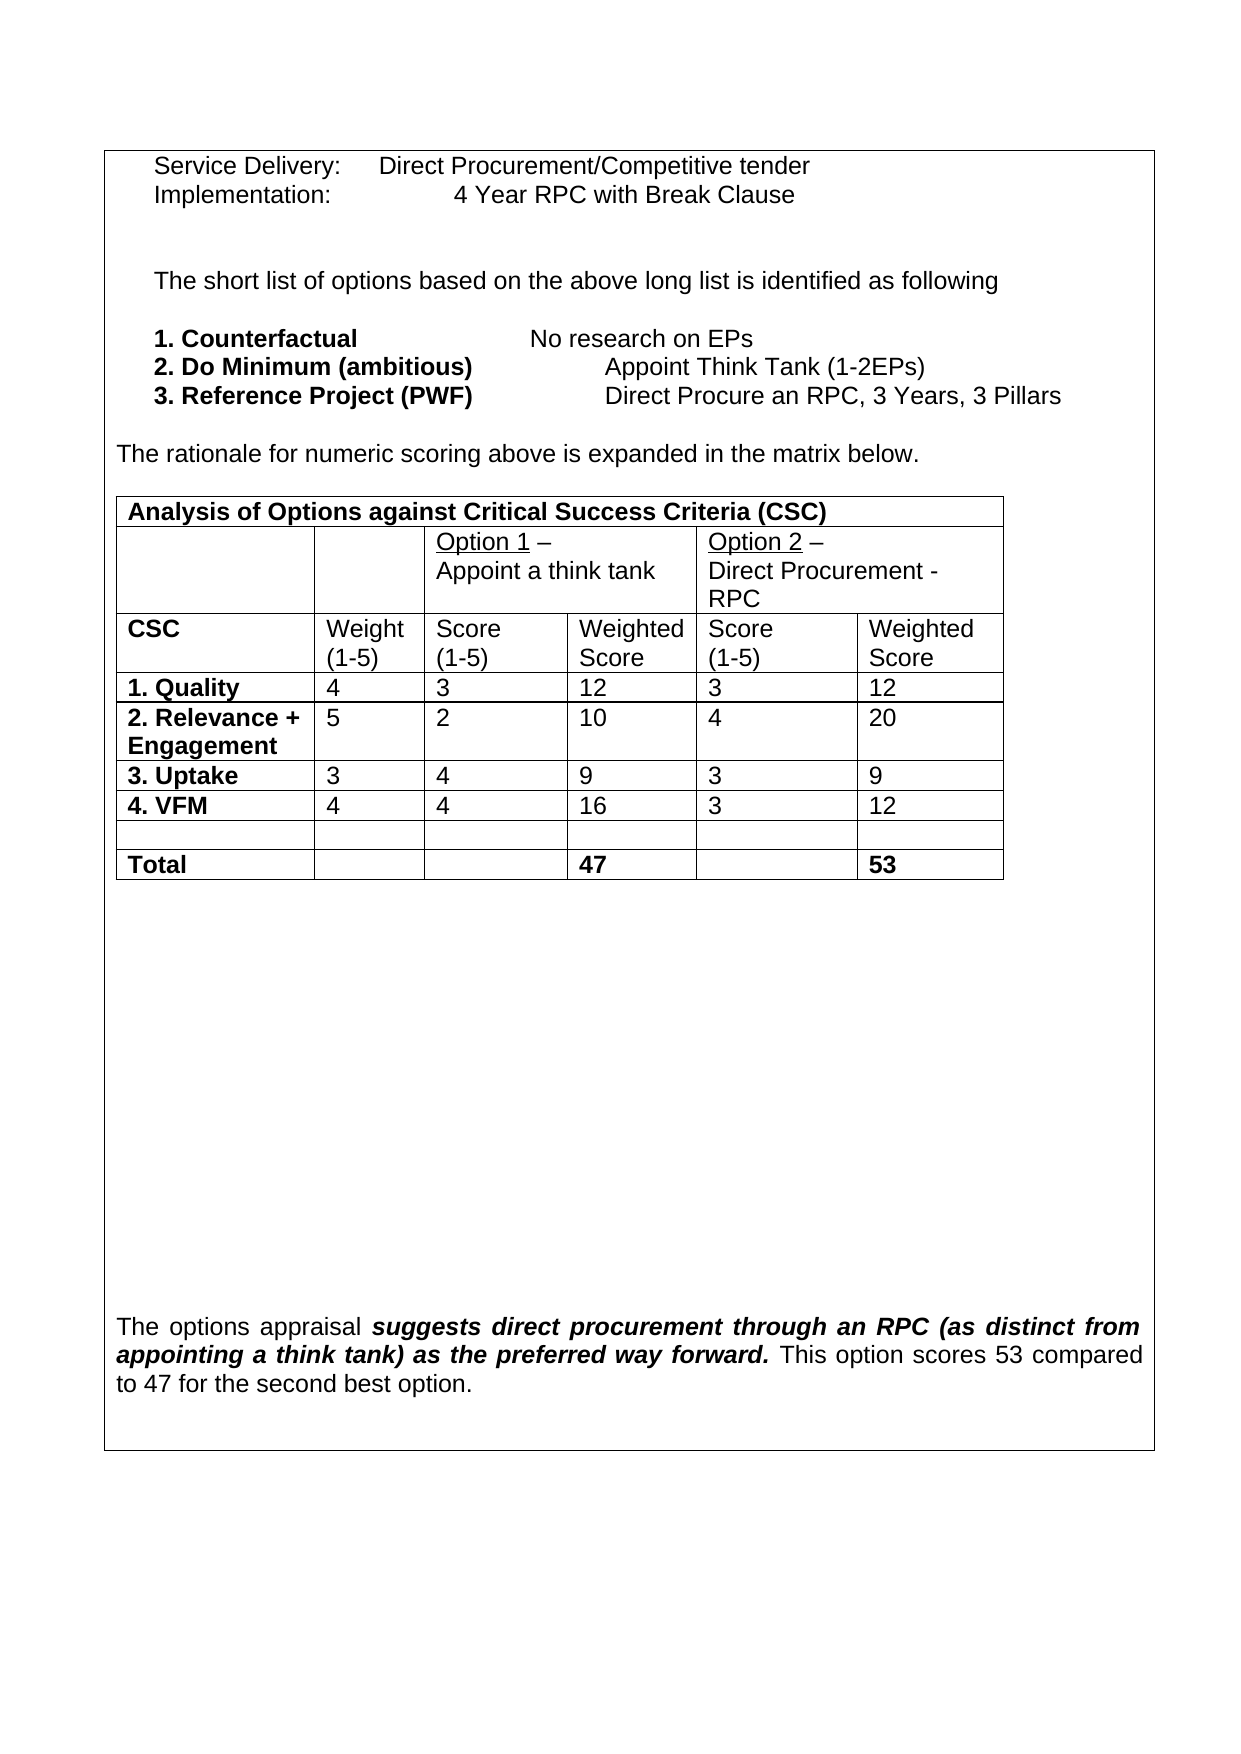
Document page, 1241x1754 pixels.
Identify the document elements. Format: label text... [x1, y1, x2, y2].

table_cell Score (1-5) [425, 614, 567, 672]
table_cell [697, 821, 857, 849]
table_cell 2. Relevance + Engagement [117, 703, 314, 760]
table_cell 3 [315, 761, 424, 790]
table_cell [425, 850, 567, 879]
table_cell 9 [568, 761, 696, 790]
table_header A. What are the feasible options that address the need set out in the Strategic case? What are the policy objectives? The policy objective is to increase knowledge of the relevance of EP model for LICs. The critical success factors relevant to this project were identified as follows: Delivers high quality research Engages policy makers such that research is used (uptake) Has relevance for LIC priorities and their developmental needs Represents value for money (VFM) The options appraisal evaluated the project against the following 3 categories in addition to the CSC above: Scoping options Service solution options Service delivery options Implementation options Scoping Options The growth research team identified the following range of main options for the potential scope of the scheme, increasing in the size of the project: SWOT analysis The growth team carried out SWOT analysis on how well each option met the policy objective and critical success factors for the scheme. The results are set out in Table 1 below: Table 1 – Scoping options SWOT analysis The status quo (option S1 – existing arrangements/no EP work) would not support policy objectives. It fails to address an agenda attracting considerable policy interest. The do nothing option forms a benchmark for VFM analysis. The ‘do minimum’ scope (option S2) involves research on one EP only. It is discounted on the basis it is partial in its approach and unlikely to inform the broader picture of EP engagement in LICs. The ‘intermediate’ scope (option S3) looks to complete research on 2 EPs. This option is also discounted on the basis it fails to provide comprehensive picture on these new partnerships and provide a ‘balanced assessment’. The ‘maximum’ scope (option S4) of conducting research on at least 3 EPs meets all success criteria, supports business needs and represents the preferred way forward. This option has potential to provide a more comprehensive and informed picture. Service solution options The following main service solution options were identified for delivering project objectives and critical success factors. SWOT analysis The following SWOT analysis was conducted on how well each option met the policy objectives and critical success factors for the scheme. The results are presented in Table 1 below. Table 2 – Service Solution options – SWOT analysis The do nothing (or status quo) would not achieve spend objectives. It demonstrates a lack of commitment to tackling a strategic gap on LIC research issues - a key objective for DFID In house research was quickly discounted on the basis relevant skills are not available. In-house activities are more suited to research scoping and management as distinct from doing research. A short term consultancy is also assessed unlikely to achieve policy/spend objectives. Although a less expensive than other options, it is unlikely to deliver operational objectives, compromising on both quality and uptake. The option is therefore discounted. An outsourced research programme (whether medium or long term) offers greatest opportunities for in-depth analysis, research visibility, academic rigour, and synthesis of findings. A medium term research programme is preferred to a longer term research programme given risk of research capture/drift. A medium time horizon provides greater incentives for early delivery of research and so represents our PWF. Service Delivery Options Given the preference for an outsourced programme the growth team identified the following options for service delivery options The following SWOT analysis was conducted on the above options. The results are reflected in Table 2 below. Table 3 – Service Delivery Options – SWOT analysis The minimum option to tender through a research council was rejected. Key concerns relates to fewer opportunities to influence policy and practice and also to manage/direct research activity. The small size of grant awards (typically around £350k) is unlikely to achieve the scale required. RCs are also less good at cohering research. The RCs also lack global coverage or networks, and are typically less plugged into developing country policy dialogue with implications for relevance and uptake. Also, research councils place high emphasis on originality and science excellence as distinct from applied or translational research which is a key objective of this programme. The intermediate/ maximum options are an RPC. This option can achieve scale and complexity required (through sub-contracting). In the absence of the right incentive framework this model risks mission drift and capture by vested interests, with implications for VFM. Risk of research failure is higher under this model (particularly non-directed RPC) as some members of the RPC will be ‘unknown’. It is also potentially ‘management heavy’ particular if incentives are not well aligned. To avoid capture, the preference is for a directed RPC. The programme is then ‘demand’ drive, focused on a specific agenda informed by strategic gap analysis (as distinct from being determined by academic preferences). Appointing a known academic institution, network or think tank was considered (e.g. IDS or IGC). This option offers the benefit of established networks, reducing overhead/fixed costs establishing new networks. It offers more assurances on quality and delivery. It runs the risk however that the ‘new’ research is marginalised in preference for core or the prevailing research agenda. It also does not permit ‘testing’ of the market to achieve maximum VFM, or ‘fit’ with the newly articulated research agenda. Implementation Options The growth team identified the following options for implementation. Table 4 – Scoping options SWOT analysis Summary of Long List Identification of short list On the basis of the above work, the growth team recommends the following short list of options for further detailed options appraisal within the full business case. Status Quo/Counterfactual This option represents the current situation. This option represents the benchmark for VfM by which the other options are compared. It involves no new DFID funded research on EPs. Do Minimum This option represents the minimum amount of research activity and related spend (£) when set against policy objectives, as follows: Scope: Research on 1 EP Service Solution: Medium term outsourced programme Service Delivery: Appoint think tank/network Implementation: 3 Year RPC with break Reference Project (PWF) This option represents the desired level of project scope and spend (£) and is the project’s preferred way forward at the long list stage: Scope: Research on 3 or more EPs Service Solution: Medium term outsourced programme Service Delivery: Direct Procurement through RPC Implementation: 3 Year RPC with break Reference Project – More Ambitious This option represents a more ambitious programme as it involves a competitive tender and potentially higher research spend: Scope: Research on 3 or more EPs Service Solution: Long term outsourced programme Service Delivery: Direct Procurement/Competitive tender Implementation: 4 Year RPC with Break Clause The short list of options based on the above long list is identified as following 1. Counterfactual No research on EPs 2. Do Minimum (ambitious) Appoint Think Tank (1-2EPs) 3. Reference Project (PWF) Direct Procure an RPC, 3 Years, 3 Pillars The rationale for numeric scoring above is expanded in the matrix below. The options appraisal suggests direct procurement through an RPC (as distinct from appointing a think tank) as the preferred way forward. This option scores 53 compared to 47 for the second best option. [105, 151, 1154, 1450]
table_cell 3 [697, 761, 857, 790]
table_cell Option 2 – Direct Procurement - RPC [697, 527, 1003, 613]
table_cell 12 [858, 673, 1003, 701]
table_cell [315, 850, 424, 879]
table_cell 1. Quality [117, 673, 314, 701]
table_cell CSC [117, 614, 314, 672]
table_header Analysis of Options against Critical Success Criteria (CSC) [117, 497, 1003, 526]
table_cell 47 [568, 850, 696, 879]
table_cell Weighted Score [858, 614, 1003, 672]
table_cell 12 [858, 791, 1003, 819]
table_cell 5 [315, 703, 424, 760]
table_cell Score (1-5) [697, 614, 857, 672]
table_cell 12 [568, 673, 696, 701]
table_cell 4 [425, 761, 567, 790]
table_cell 3 [697, 673, 857, 701]
table_cell 3. Uptake [117, 761, 314, 790]
table_cell [697, 850, 857, 879]
table_cell 4. VFM [117, 791, 314, 819]
table_cell [568, 821, 696, 849]
table_cell [858, 821, 1003, 849]
table_cell 16 [568, 791, 696, 819]
table_cell [117, 527, 314, 613]
table_cell Weight (1-5) [315, 614, 424, 672]
table_cell [425, 821, 567, 849]
table_cell 2 [425, 703, 567, 760]
table_cell 10 [568, 703, 696, 760]
table_cell 4 [315, 673, 424, 701]
table_cell 53 [858, 850, 1003, 879]
table_cell 3 [697, 791, 857, 819]
table_cell 4 [425, 791, 567, 819]
table_cell 20 [858, 703, 1003, 760]
table_cell 3 [425, 673, 567, 701]
table_cell [117, 821, 314, 849]
table_cell [315, 821, 424, 849]
table_cell [315, 527, 424, 613]
table_cell Option 1 – Appoint a think tank [425, 527, 696, 613]
table_cell Total [117, 850, 314, 879]
table_cell 4 [315, 791, 424, 819]
table_cell Weighted Score [568, 614, 696, 672]
table_cell 4 [697, 703, 857, 760]
table_cell 9 [858, 761, 1003, 790]
